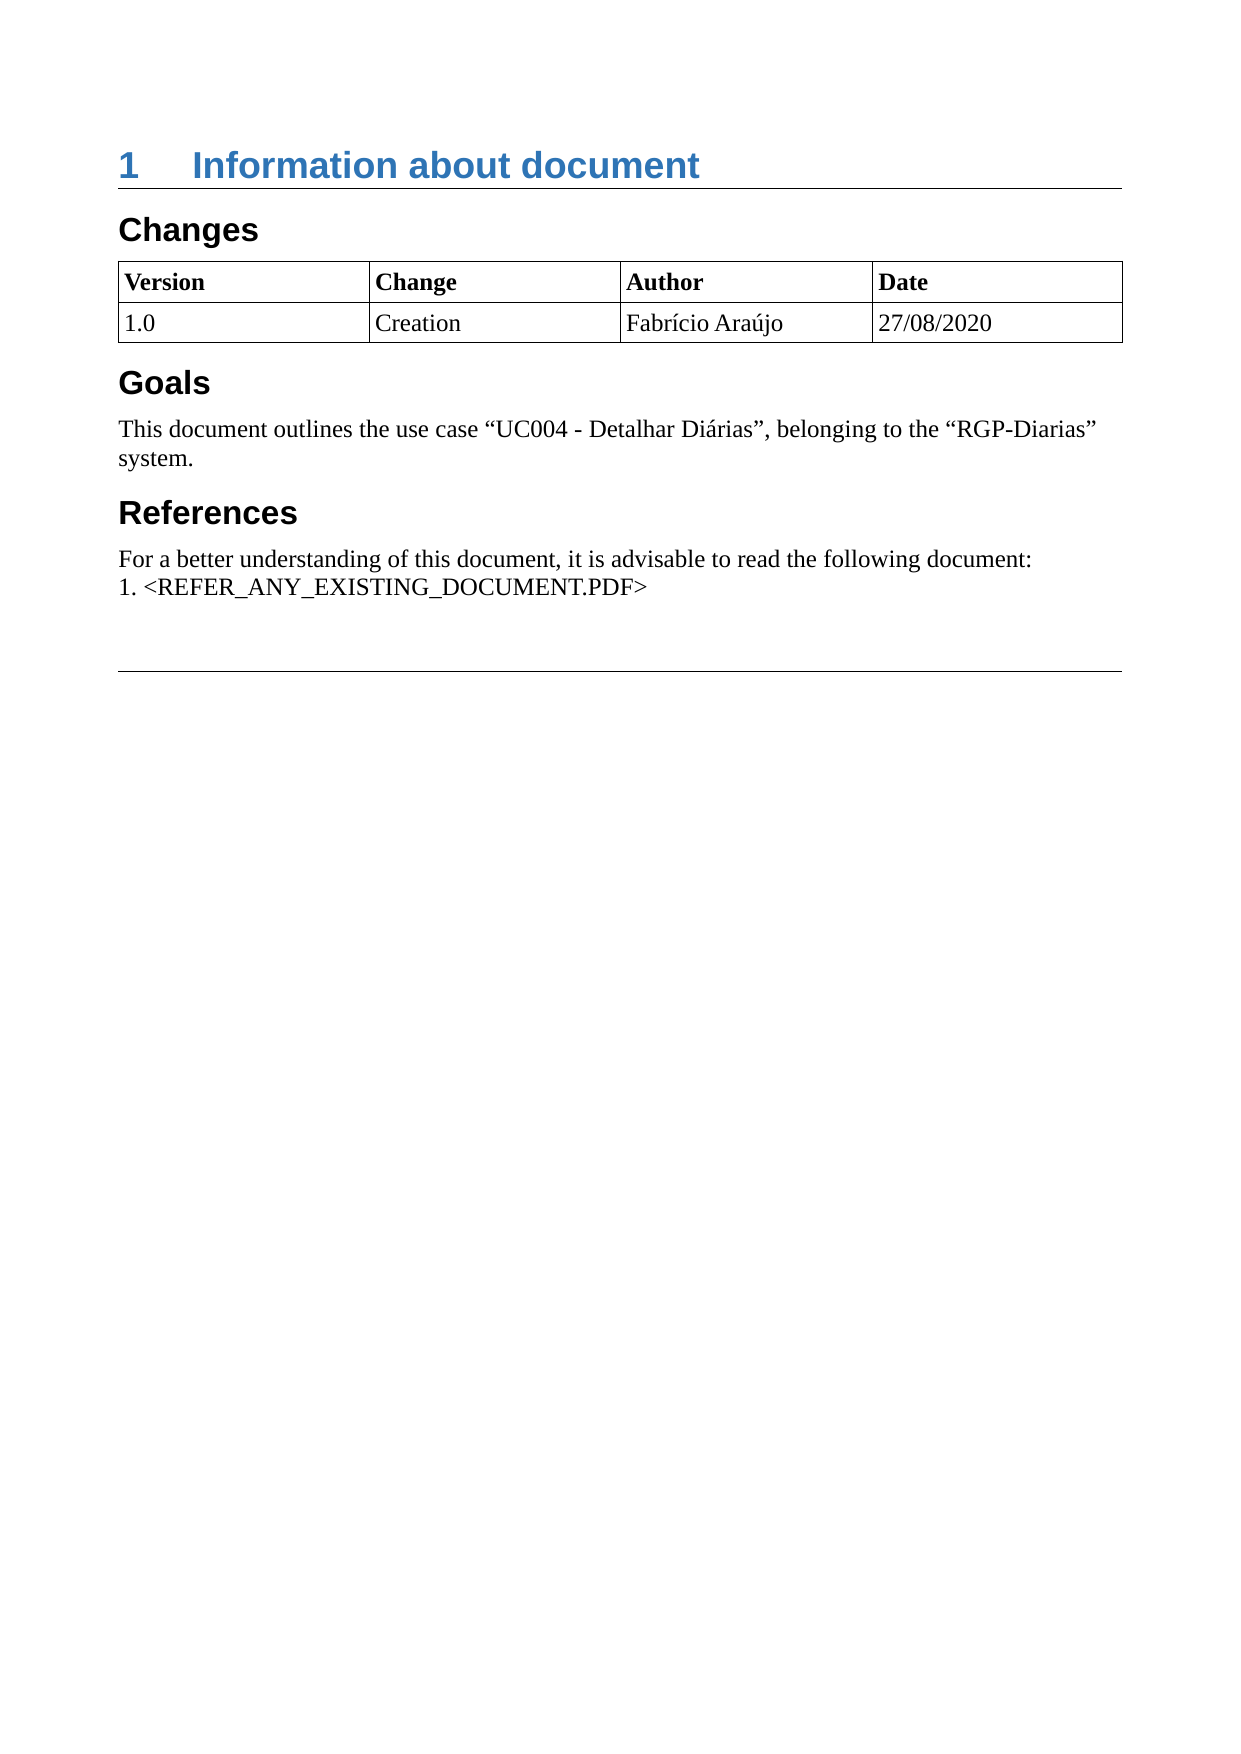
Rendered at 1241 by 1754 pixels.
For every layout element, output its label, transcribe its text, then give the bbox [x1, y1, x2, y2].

table_cell Creation [370, 303, 620, 342]
table_header Version [119, 262, 369, 301]
text 1. <REFER_ANY_EXISTING_DOCUMENT.PDF> [118, 572, 1122, 601]
table_cell 1.0 [119, 303, 369, 342]
subtitle Information about document [118, 143, 1122, 188]
text For a better understanding of this document, it is advisable to read the following document: [118, 544, 1122, 572]
subtitle References [118, 493, 1122, 531]
table_cell 27/08/2020 [873, 303, 1122, 342]
table_cell Fabrício Araújo [621, 303, 872, 342]
text This document outlines the use case “UC004 - Detalhar Diárias”, belonging to the “RGP-Diarias” system. [118, 414, 1122, 472]
subtitle Changes [118, 210, 1122, 248]
table_header Date [873, 262, 1122, 301]
table_header Author [621, 262, 872, 301]
subtitle Goals [118, 363, 1122, 402]
table_header Change [370, 262, 620, 301]
